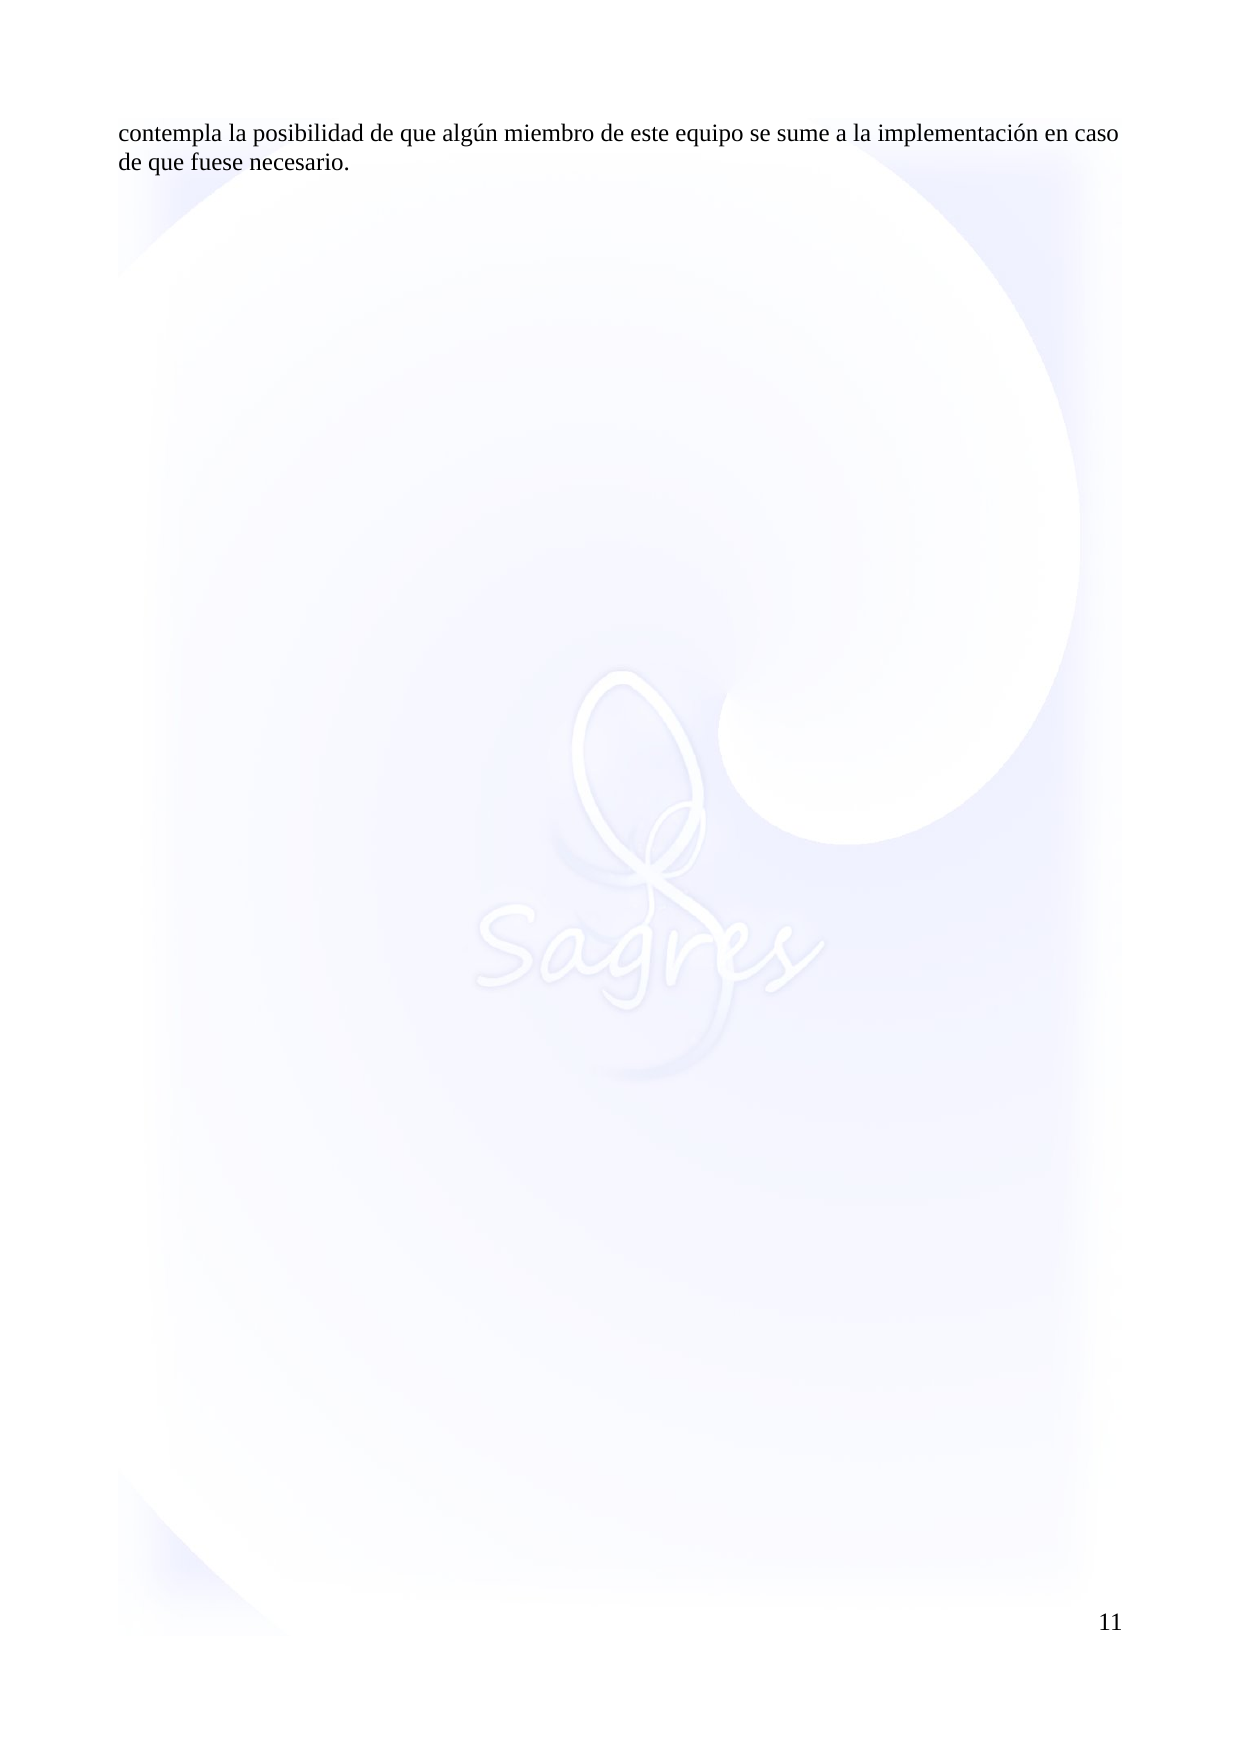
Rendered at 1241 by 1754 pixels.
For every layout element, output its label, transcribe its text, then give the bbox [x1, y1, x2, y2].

text contempla la posibilidad de que algún miembro de este equipo se sume a la implementación en caso de que fuese necesario. [118, 118, 1122, 176]
picture [118, 176, 1122, 1636]
